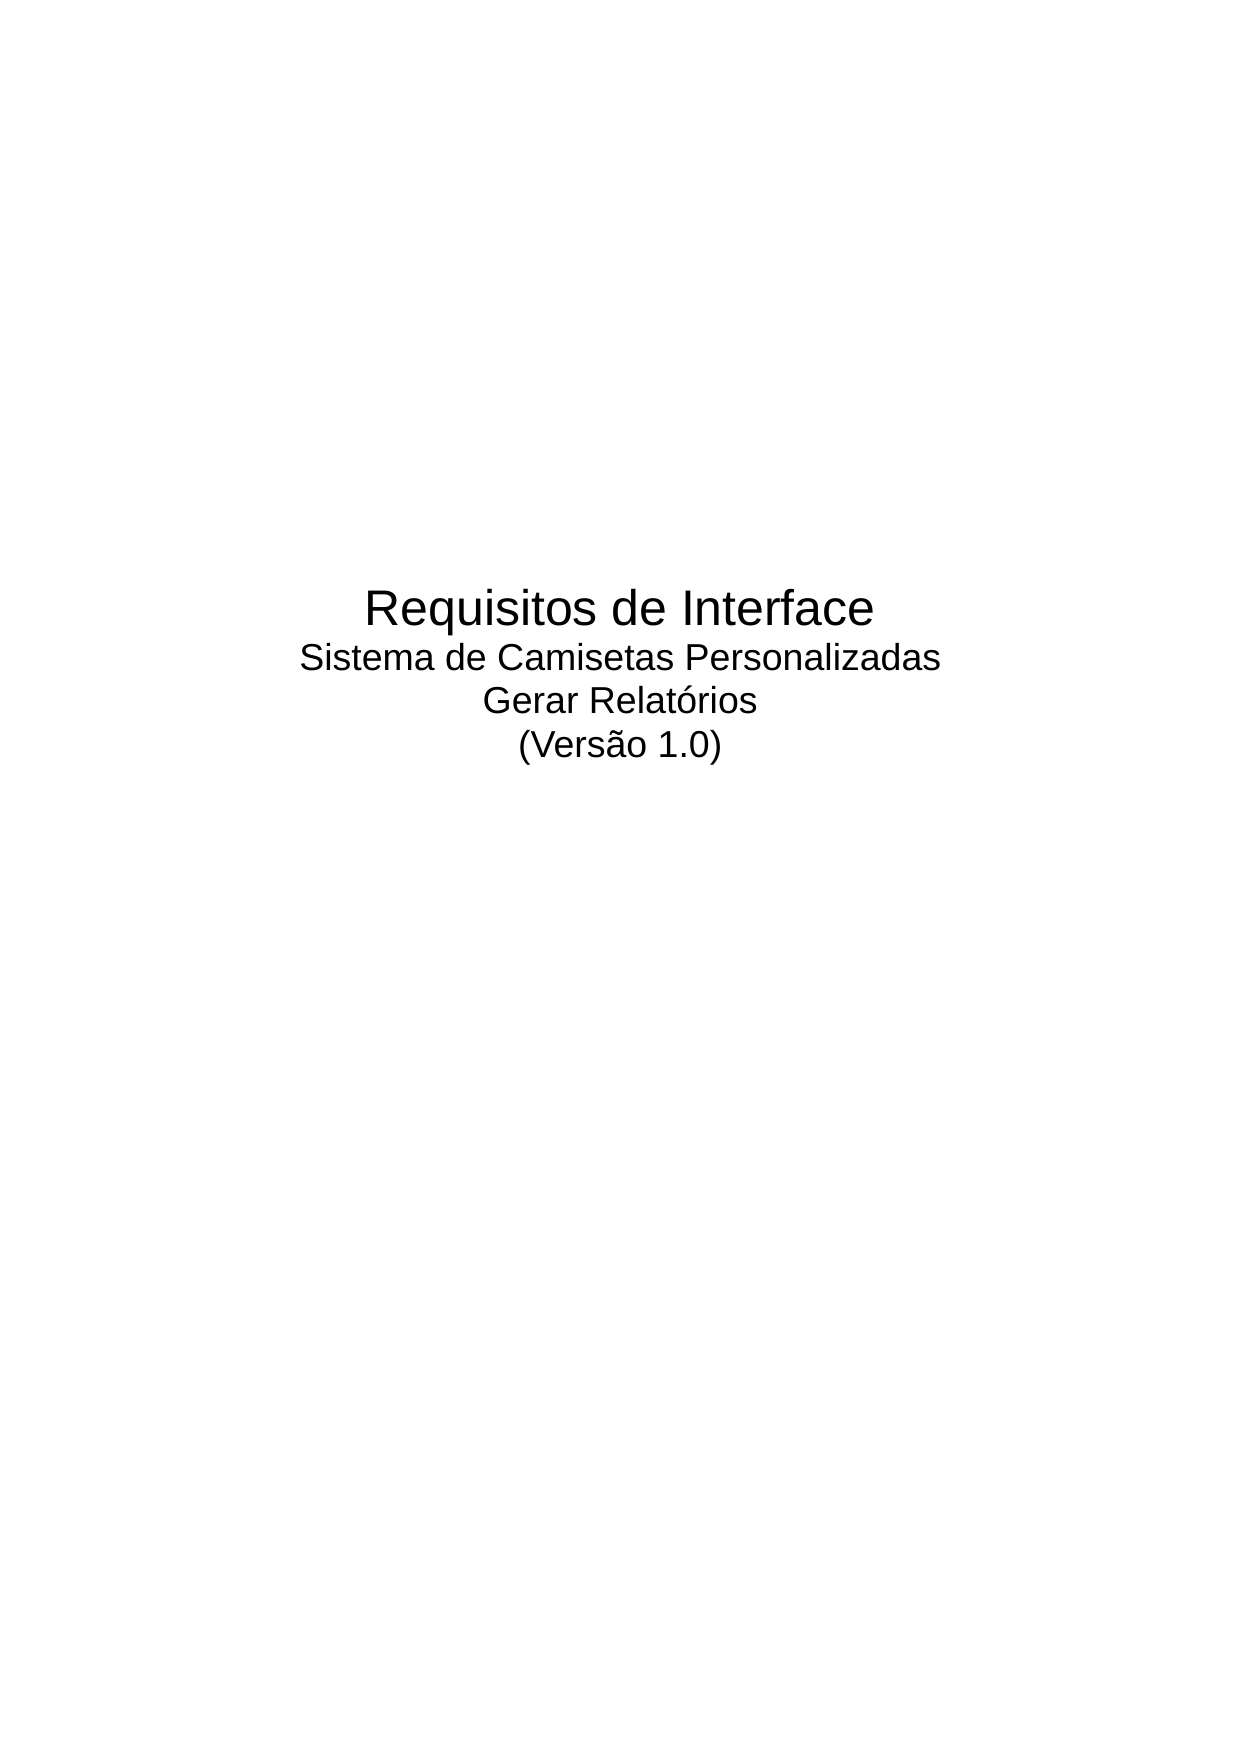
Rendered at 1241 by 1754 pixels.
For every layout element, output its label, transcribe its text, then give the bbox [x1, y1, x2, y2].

text Sistema de Camisetas Personalizadas [118, 636, 1122, 679]
text (Versão 1.0) [118, 722, 1122, 765]
text Requisitos de Interface [118, 578, 1122, 636]
text Gerar Relatórios [118, 679, 1122, 722]
